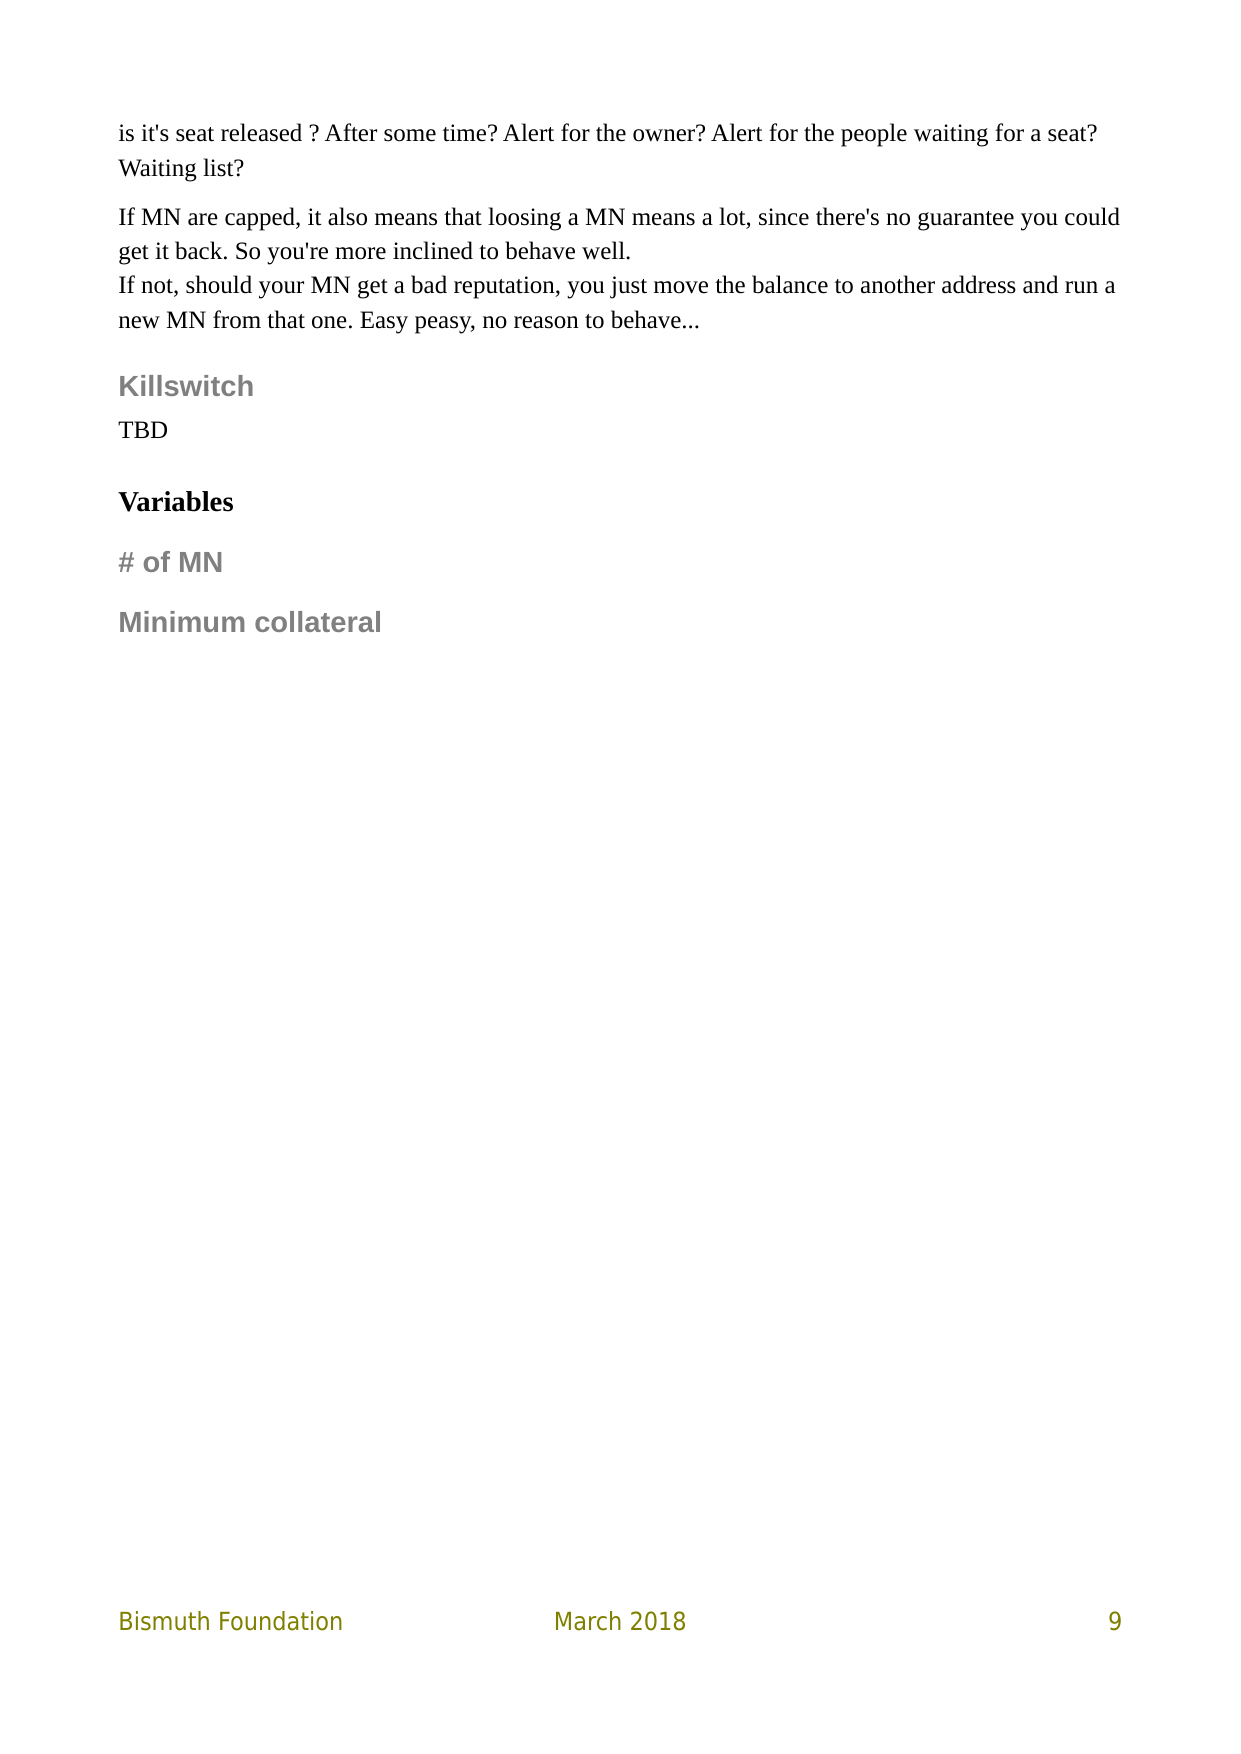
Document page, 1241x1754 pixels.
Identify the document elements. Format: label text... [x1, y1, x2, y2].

subtitle Variables [118, 485, 1122, 518]
text If MN are capped, it also means that loosing a MN means a lot, since there's no guarantee you could get it back. So you're more inclined to behave well. If not, should your MN get a bad reputation, you just move the balance to another address and run a new MN from that one. Easy peasy, no reason to behave... [118, 202, 1122, 334]
subtitle Killswitch [118, 369, 1122, 402]
text is it's seat released ? After some time? Alert for the owner? Alert for the people waiting for a seat? Waiting list? [118, 118, 1122, 181]
text TBD [118, 415, 1122, 443]
subtitle # of MN [118, 545, 1122, 578]
subtitle Minimum collateral [118, 606, 1122, 639]
